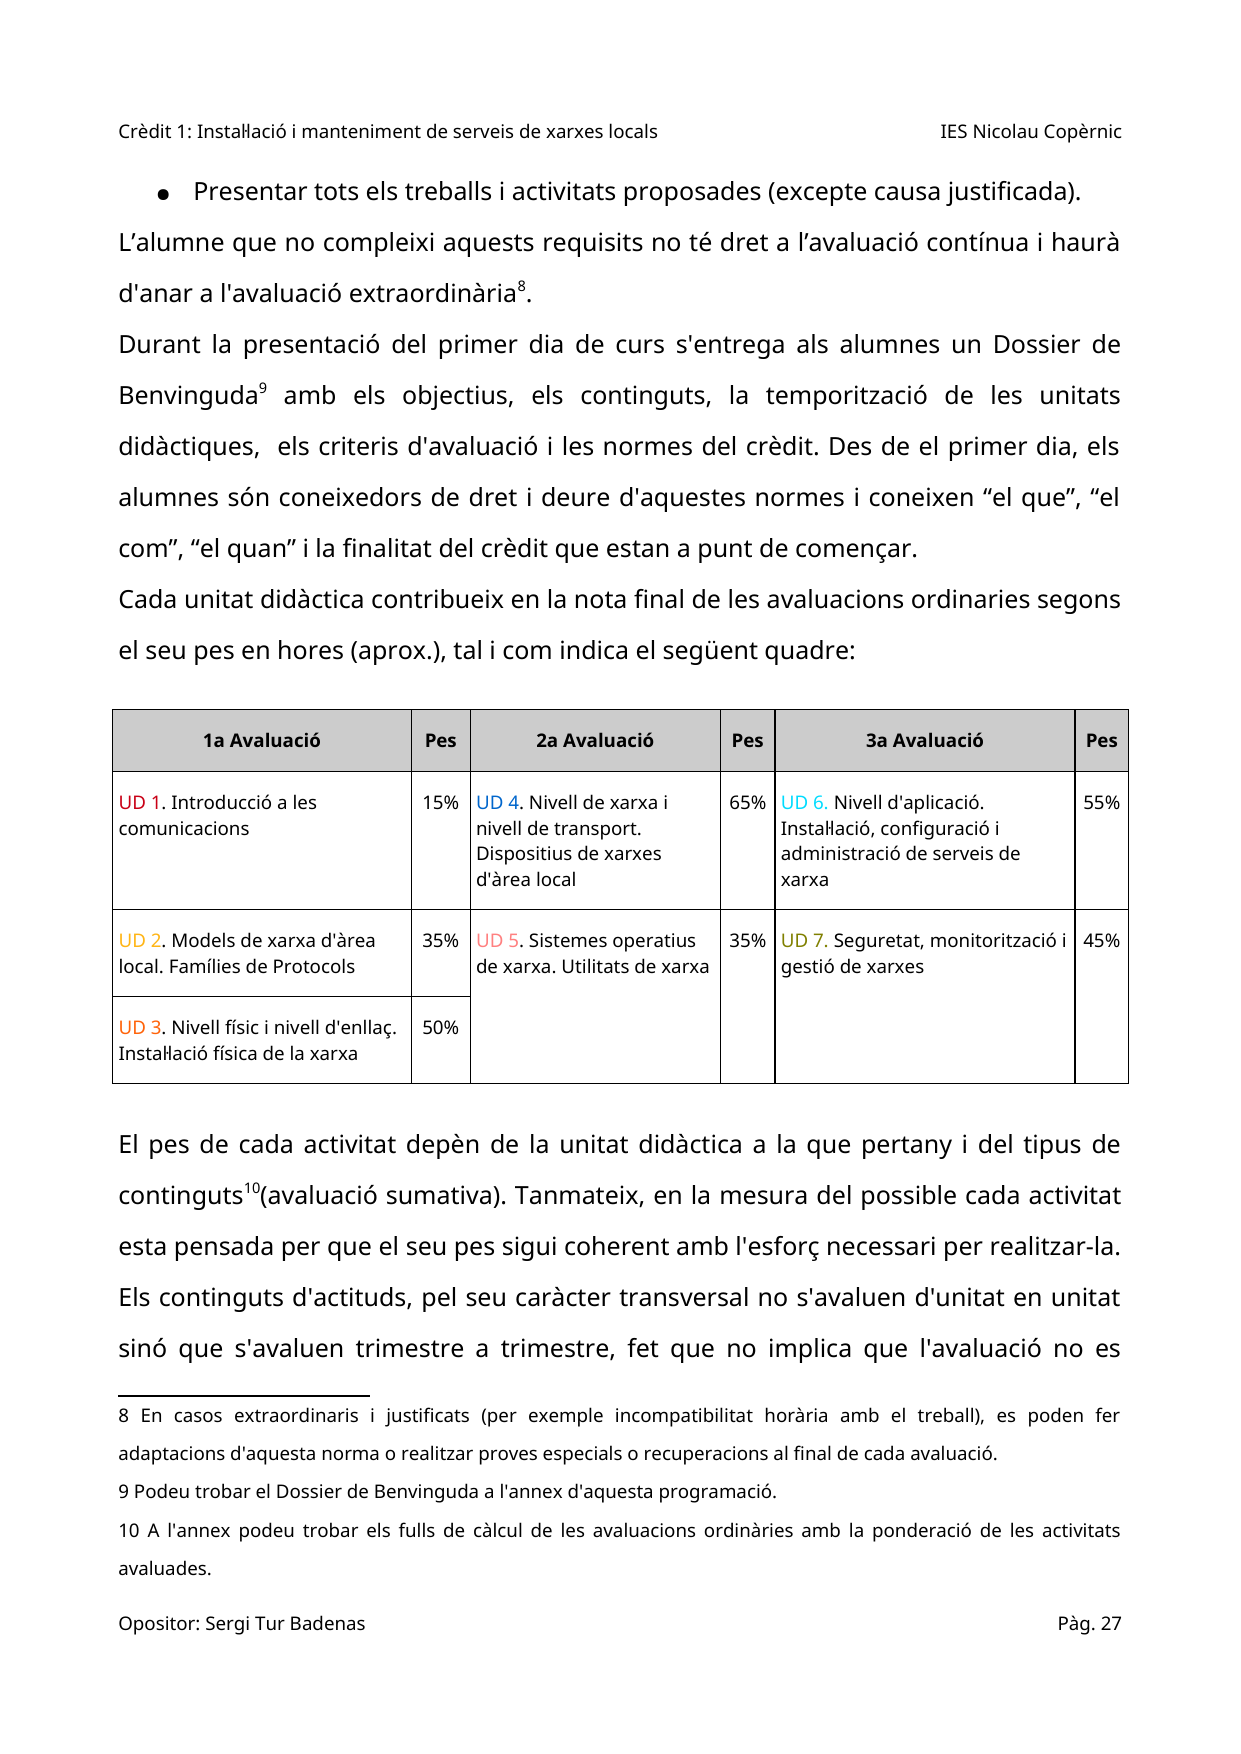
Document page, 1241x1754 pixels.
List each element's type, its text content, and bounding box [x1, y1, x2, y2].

table_cell 65% [721, 772, 774, 909]
text En casos extraordinaris i justificats (per exemple incompatibilitat horària amb el treball), es poden fer adaptacions d'aquesta norma o realitzar proves especials o recuperacions al final de cada avaluació. [118, 1402, 1122, 1466]
table_header 2a Avaluació [471, 710, 720, 771]
table_cell 50% [412, 997, 470, 1083]
text A l'annex podeu trobar els fulls de càlcul de les avaluacions ordinàries amb la ponderació de les activitats avaluades. [118, 1517, 1122, 1581]
table_cell 15% [412, 772, 470, 909]
table_header Pes [721, 710, 774, 771]
table_header 3a Avaluació [776, 710, 1074, 771]
table_cell 45% [1076, 910, 1128, 1083]
table_cell UD 5. Sistemes operatius de xarxa. Utilitats de xarxa [471, 910, 720, 1083]
table_cell UD 1. Introducció a les comunicacions [113, 772, 411, 909]
text L’alumne que no compleixi aquests requisits no té dret a l’avaluació contínua i haurà d'anar a l'avaluació extraordinària. [118, 224, 1122, 309]
text Durant la presentació del primer dia de curs s'entrega als alumnes un Dossier de Benvinguda amb els objectius, els continguts, la temporització de les unitats didàctiques, els criteris d'avaluació i les normes del crèdit. Des de el primer dia, els alumnes són coneixedors de dret i deure d'aquestes normes i coneixen “el que”, “el com”, “el quan” i la finalitat del crèdit que estan a punt de començar. [118, 326, 1122, 564]
table_header 1a Avaluació [113, 710, 411, 771]
table_cell 35% [721, 910, 774, 1083]
table_cell UD 7. Seguretat, monitorització i gestió de xarxes [776, 910, 1074, 1083]
table_cell UD 3. Nivell físic i nivell d'enllaç. Instal·lació física de la xarxa [113, 997, 411, 1083]
table_header UD 2. Models de xarxa d'àrea local. Famílies de Protocols [113, 910, 411, 996]
list Presentar tots els treballs i activitats proposades (excepte causa justificada). [156, 173, 1122, 207]
text Podeu trobar el Dossier de Benvinguda a l'annex d'aquesta programació. [118, 1479, 1122, 1504]
text El pes de cada activitat depèn de la unitat didàctica a la que pertany i del tipus de continguts(avaluació sumativa). Tanmateix, en la mesura del possible cada activitat esta pensada per que el seu pes sigui coherent amb l'esforç necessari per realitzar-la. Els continguts d'actituds, pel seu caràcter transversal no s'avaluen d'unitat en unitat sinó que s'avaluen trimestre a trimestre, fet que no implica que l'avaluació no es [118, 1127, 1122, 1365]
table_cell 55% [1076, 772, 1128, 909]
table_cell UD 4. Nivell de xarxa i nivell de transport. Dispositius de xarxes d'àrea local [471, 772, 720, 909]
table_cell UD 6. Nivell d'aplicació. Instal·lació, configuració i administració de serveis de xarxa [776, 772, 1074, 909]
table_header Pes [1076, 710, 1128, 771]
table_header 35% [412, 910, 470, 996]
text Cada unitat didàctica contribueix en la nota final de les avaluacions ordinaries segons el seu pes en hores (aprox.), tal i com indica el següent quadre: [118, 581, 1122, 667]
table_header Pes [412, 710, 470, 771]
